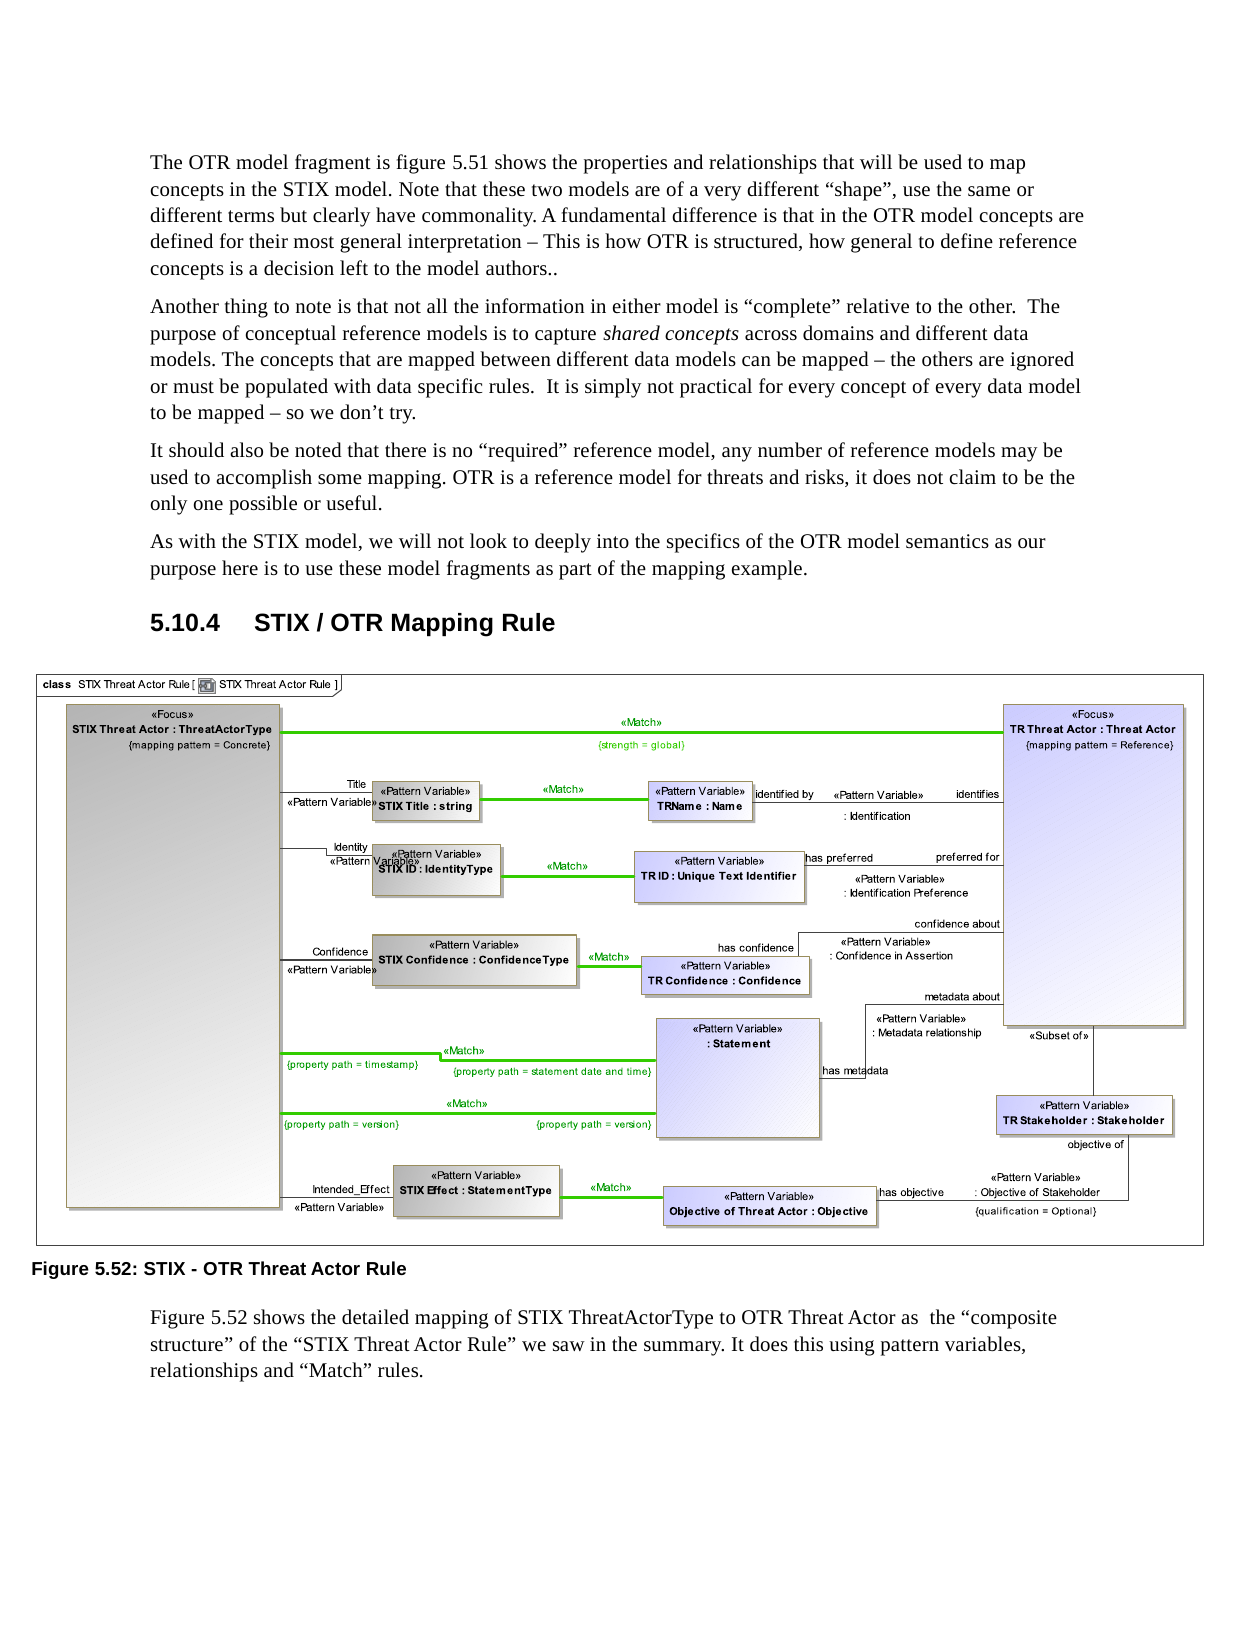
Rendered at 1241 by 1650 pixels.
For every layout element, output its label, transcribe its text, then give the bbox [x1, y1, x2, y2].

text It should also be noted that there is no “required” reference model, any number of reference models may be used to accomplish some mapping. OTR is a reference model for threats and risks, it does not claim to be the only one possible or useful. [150, 438, 1090, 515]
text The OTR model fragment is figure 5.51 shows the properties and relationships that will be used to map concepts in the STIX model. Note that these two models are of a very different “shape”, use the same or different terms but clearly have commonality. A fundamental difference is that in the OTR model concepts are defined for their most general interpretation – This is how OTR is structured, how general to define reference concepts is a decision left to the model authors.. [150, 150, 1090, 280]
subtitle STIX / OTR Mapping Rule [150, 608, 1090, 637]
text Another thing to note is that not all the information in either model is “complete” relative to the other. The purpose of conceptual reference models is to capture shared concepts across domains and different data models. The concepts that are mapped between different data models can be mapped – the others are ignored or must be populated with data specific rules. It is simply not practical for every concept of every data model to be mapped – so we don’t try. [150, 294, 1090, 424]
text As with the STIX model, we will not look to deeply into the specifics of the OTR model semantics as our purpose here is to use these model fragments as part of the mapping example. [150, 529, 1090, 580]
text [150, 651, 1090, 669]
text Figure 5.52 shows the detailed mapping of STIX ThreatActorType to OTR Threat Actor as the “composite structure” of the “STIX Threat Actor Rule” we saw in the summary. It does this using pattern variables, relationships and “Match” rules. [150, 1279, 1090, 1382]
text Figure 5.52: STIX - OTR Threat Actor Rule [31, 1251, 1209, 1279]
